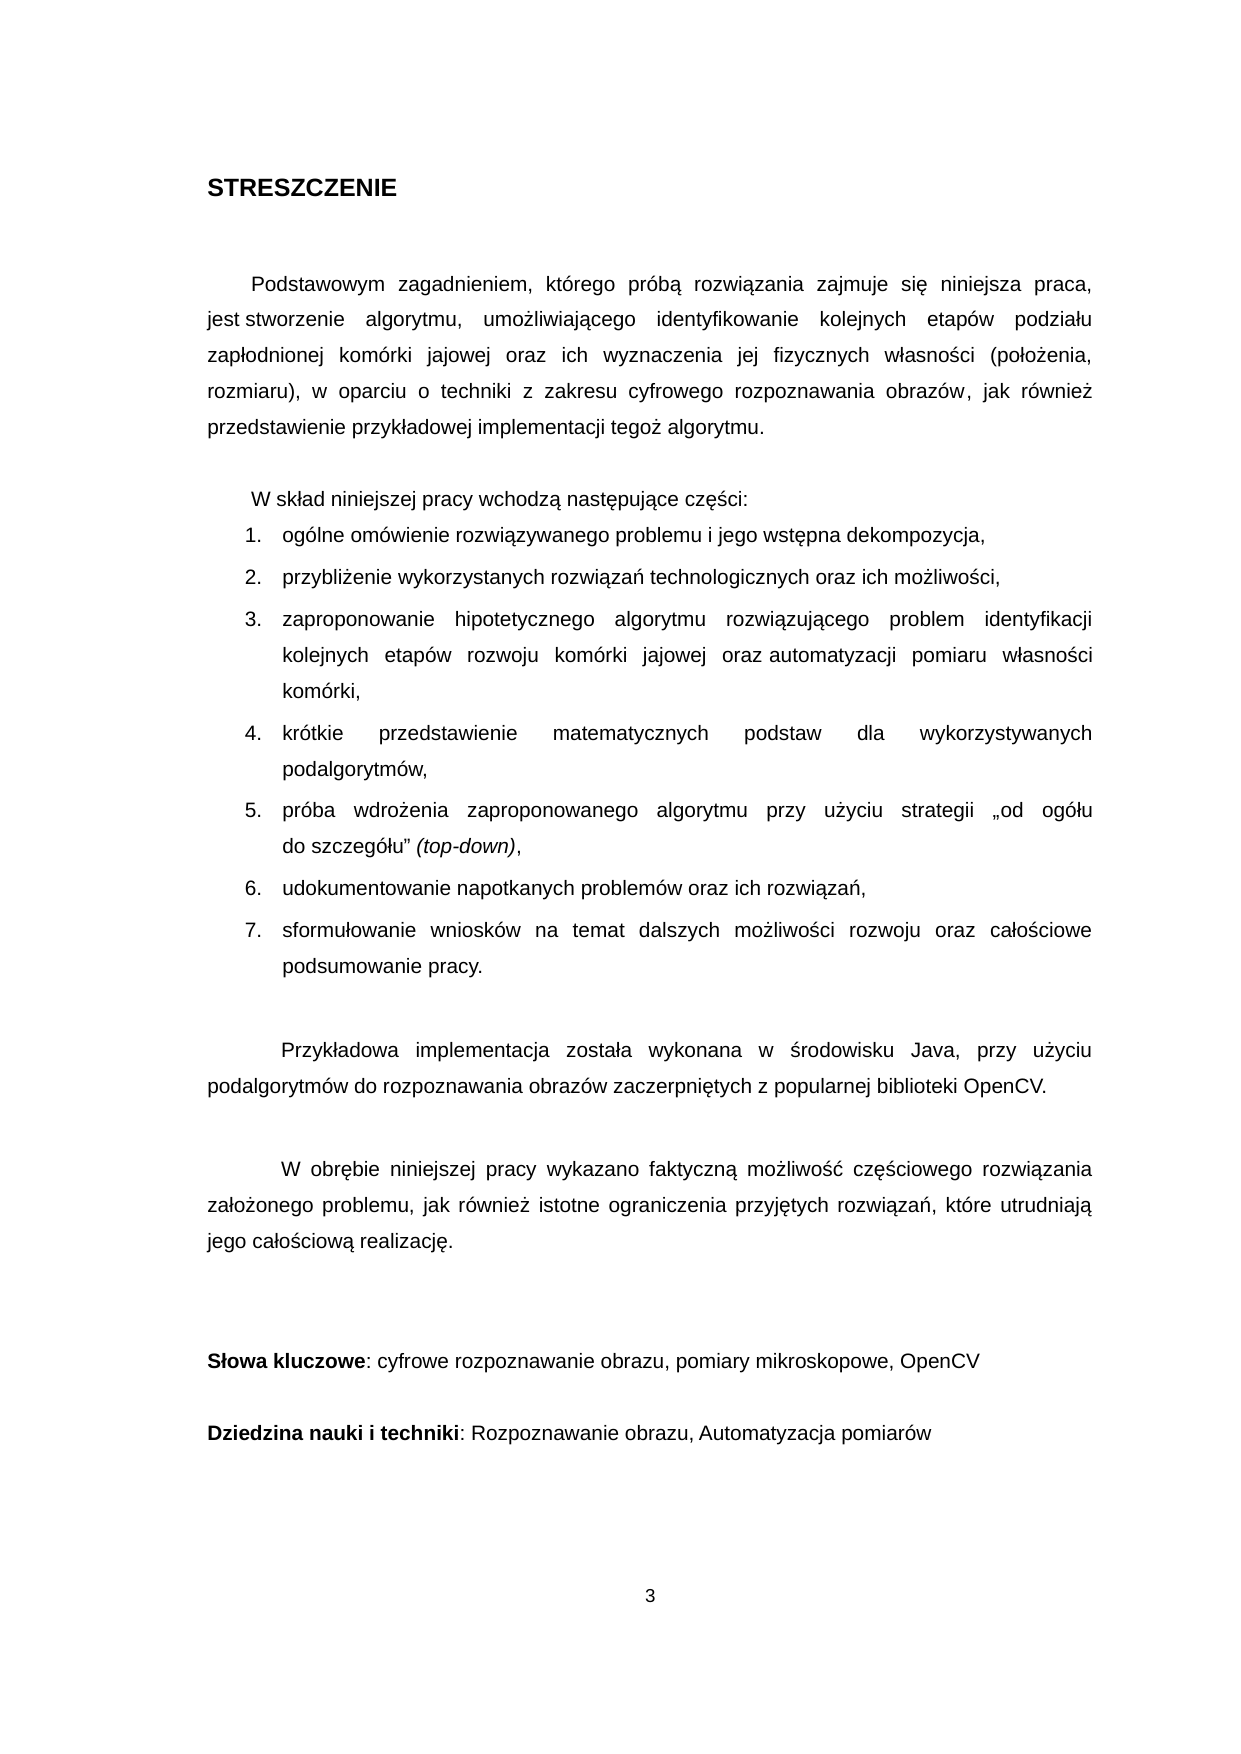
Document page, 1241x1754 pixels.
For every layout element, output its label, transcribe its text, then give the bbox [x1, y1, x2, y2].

text Przykładowa implementacja została wykonana w środowisku Java, przy użyciu podalgorytmów do rozpoznawania obrazów zaczerpniętych z popularnej biblioteki OpenCV. [207, 1038, 1093, 1097]
list udokumentowanie napotkanych problemów oraz ich rozwiązań, [244, 876, 1093, 900]
list próba wdrożenia zaproponowanego algorytmu przy użyciu strategii „od ogółu do szczegółu” (top-down), [244, 798, 1093, 858]
list zaproponowanie hipotetycznego algorytmu rozwiązującego problem identyfikacji kolejnych etapów rozwoju komórki jajowej oraz automatyzacji pomiaru własności komórki, [244, 607, 1093, 702]
list przybliżenie wykorzystanych rozwiązań technologicznych oraz ich możliwości, [244, 565, 1093, 589]
subtitle STRESZCZENIE [207, 173, 1093, 245]
list ogólne omówienie rozwiązywanego problemu i jego wstępna dekompozycja, [244, 523, 1093, 547]
text Podstawowym zagadnieniem, którego próbą rozwiązania zajmuje się niniejsza praca, jest stworzenie algorytmu, umożliwiającego identyfikowanie kolejnych etapów podziału zapłodnionej komórki jajowej oraz ich wyznaczenia jej fizycznych własności (położenia, rozmiaru), w oparciu o techniki z zakresu cyfrowego rozpoznawania obrazów, jak również przedstawienie przykładowej implementacji tegoż algorytmu. [207, 271, 1093, 439]
list sformułowanie wniosków na temat dalszych możliwości rozwoju oraz całościowe podsumowanie pracy. [244, 918, 1093, 978]
text W obrębie niniejszej pracy wykazano faktyczną możliwość częściowego rozwiązania założonego problemu, jak również istotne ograniczenia przyjętych rozwiązań, które utrudniają jego całościową realizację. [207, 1157, 1093, 1253]
text Dziedzina nauki i techniki: Rozpoznawanie obrazu, Automatyzacja pomiarów [207, 1421, 1093, 1445]
text Słowa kluczowe: cyfrowe rozpoznawanie obrazu, pomiary mikroskopowe, OpenCV [207, 1349, 1093, 1373]
list krótkie przedstawienie matematycznych podstaw dla wykorzystywanych podalgorytmów, [244, 720, 1093, 780]
text W skład niniejszej pracy wchodzą następujące części: [207, 487, 1093, 511]
